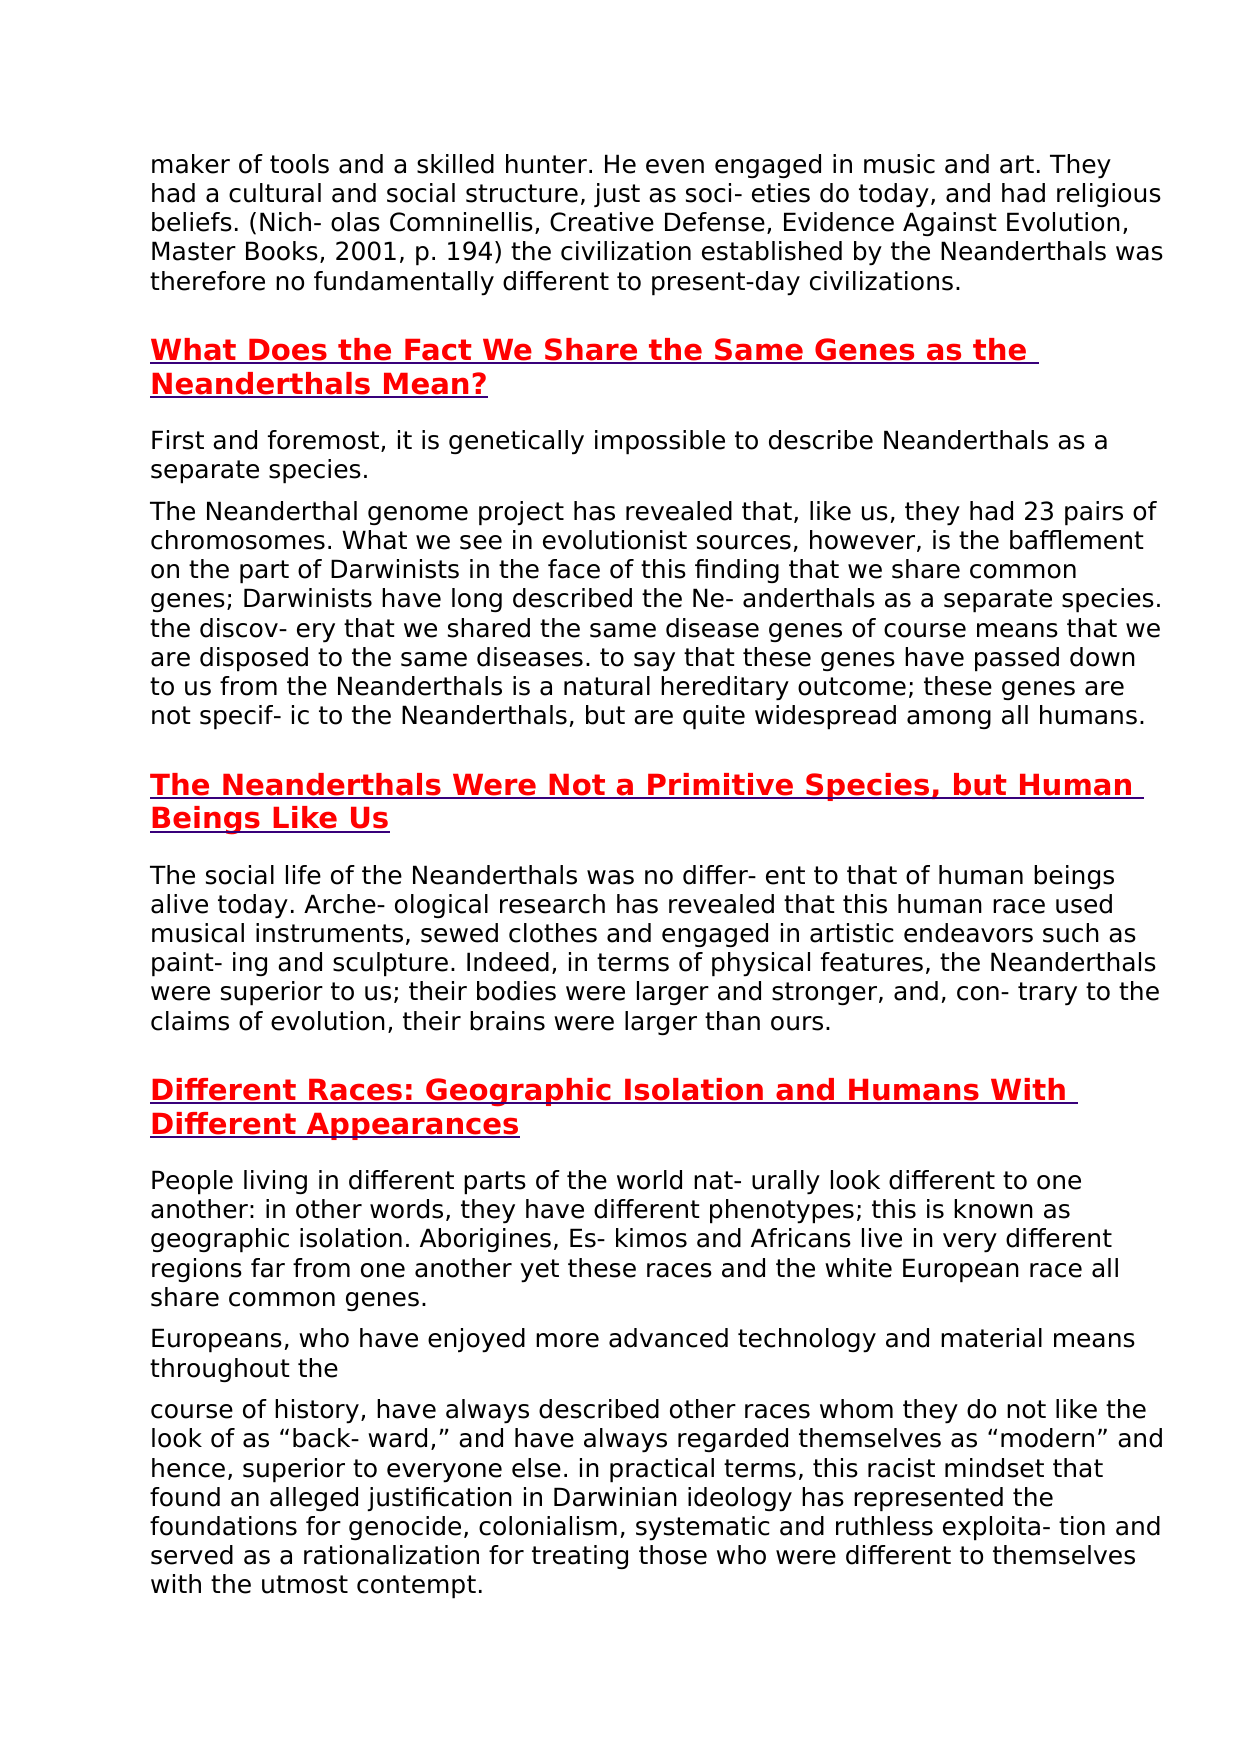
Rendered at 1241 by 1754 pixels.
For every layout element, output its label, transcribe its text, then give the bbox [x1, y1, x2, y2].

subtitle What Does the Fact We Share the Same Genes as the Neanderthals Mean? [150, 333, 1165, 401]
subtitle Different Races: Geographic Isolation and Humans With Different Appearances [150, 1073, 1165, 1141]
text The social life of the Neanderthals was no differ- ent to that of human beings alive today. Arche- ological research has revealed that this human race used musical instruments, sewed clothes and engaged in artistic endeavors such as paint- ing and sculpture. Indeed, in terms of physical features, the Neanderthals were superior to us; their bodies were larger and stronger, and, con- trary to the claims of evolution, their brains were larger than ours. [150, 861, 1165, 1036]
text maker of tools and a skilled hunter. He even engaged in music and art. They had a cultural and social structure, just as soci- eties do today, and had religious beliefs. (Nich- olas Comninellis, Creative Defense, Evidence Against Evolution, Master Books, 2001, p. 194) the civilization established by the Neanderthals was therefore no fundamentally different to present-day civilizations. [150, 150, 1165, 296]
text course of history, have always described other races whom they do not like the look of as “back- ward,” and have always regarded themselves as “modern” and hence, superior to everyone else. in practical terms, this racist mindset that found an alleged justification in Darwinian ideology has represented the foundations for genocide, colonialism, systematic and ruthless exploita- tion and served as a rationalization for treating those who were different to themselves with the utmost contempt. [150, 1395, 1165, 1599]
subtitle The Neanderthals Were Not a Primitive Species, but Human Beings Like Us [150, 768, 1165, 836]
text The Neanderthal genome project has revealed that, like us, they had 23 pairs of chromosomes. What we see in evolutionist sources, however, is the bafflement on the part of Darwinists in the face of this finding that we share common genes; Darwinists have long described the Ne- anderthals as a separate species. the discov- ery that we shared the same disease genes of course means that we are disposed to the same diseases. to say that these genes have passed down to us from the Neanderthals is a natural hereditary outcome; these genes are not specif- ic to the Neanderthals, but are quite widespread among all humans. [150, 497, 1165, 730]
text Europeans, who have enjoyed more advanced technology and material means throughout the [150, 1324, 1165, 1383]
text First and foremost, it is genetically impossible to describe Neanderthals as a separate species. [150, 426, 1165, 484]
text People living in different parts of the world nat- urally look different to one another: in other words, they have different phenotypes; this is known as geographic isolation. Aborigines, Es- kimos and Africans live in very different regions far from one another yet these races and the white European race all share common genes. [150, 1166, 1165, 1312]
